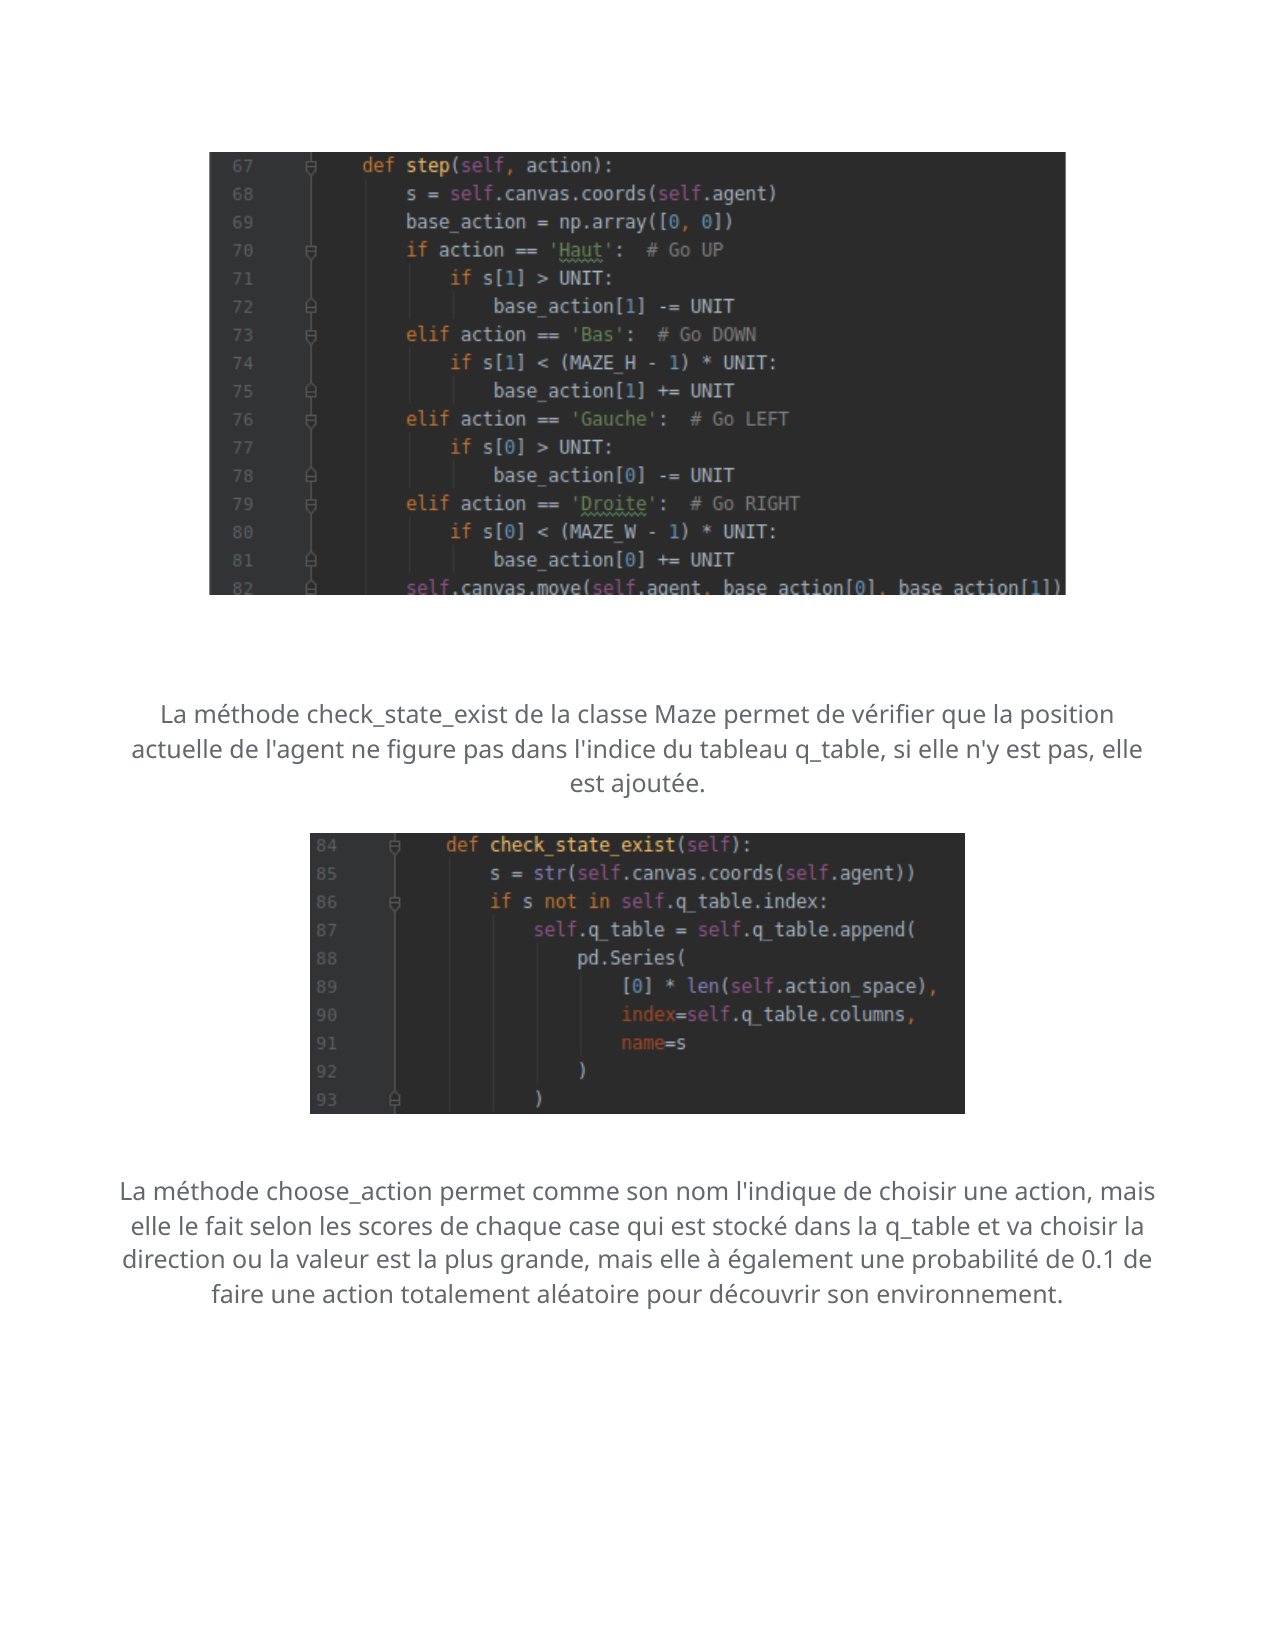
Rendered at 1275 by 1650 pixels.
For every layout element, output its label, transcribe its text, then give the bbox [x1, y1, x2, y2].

picture [209, 152, 1066, 595]
picture [310, 833, 965, 1114]
text La méthode choose_action permet comme son nom l'indique de choisir une action, mais elle le fait selon les scores de chaque case qui est stocké dans la q_table et va choisir la direction ou la valeur est la plus grande, mais elle à également une probabilité de 0.1 de faire une action totalement aléatoire pour découvrir son environnement. [118, 1174, 1157, 1310]
text La méthode check_state_exist de la classe Maze permet de vérifier que la position actuelle de l'agent ne figure pas dans l'indice du tableau q_table, si elle n'y est pas, elle est ajoutée. [118, 697, 1157, 799]
